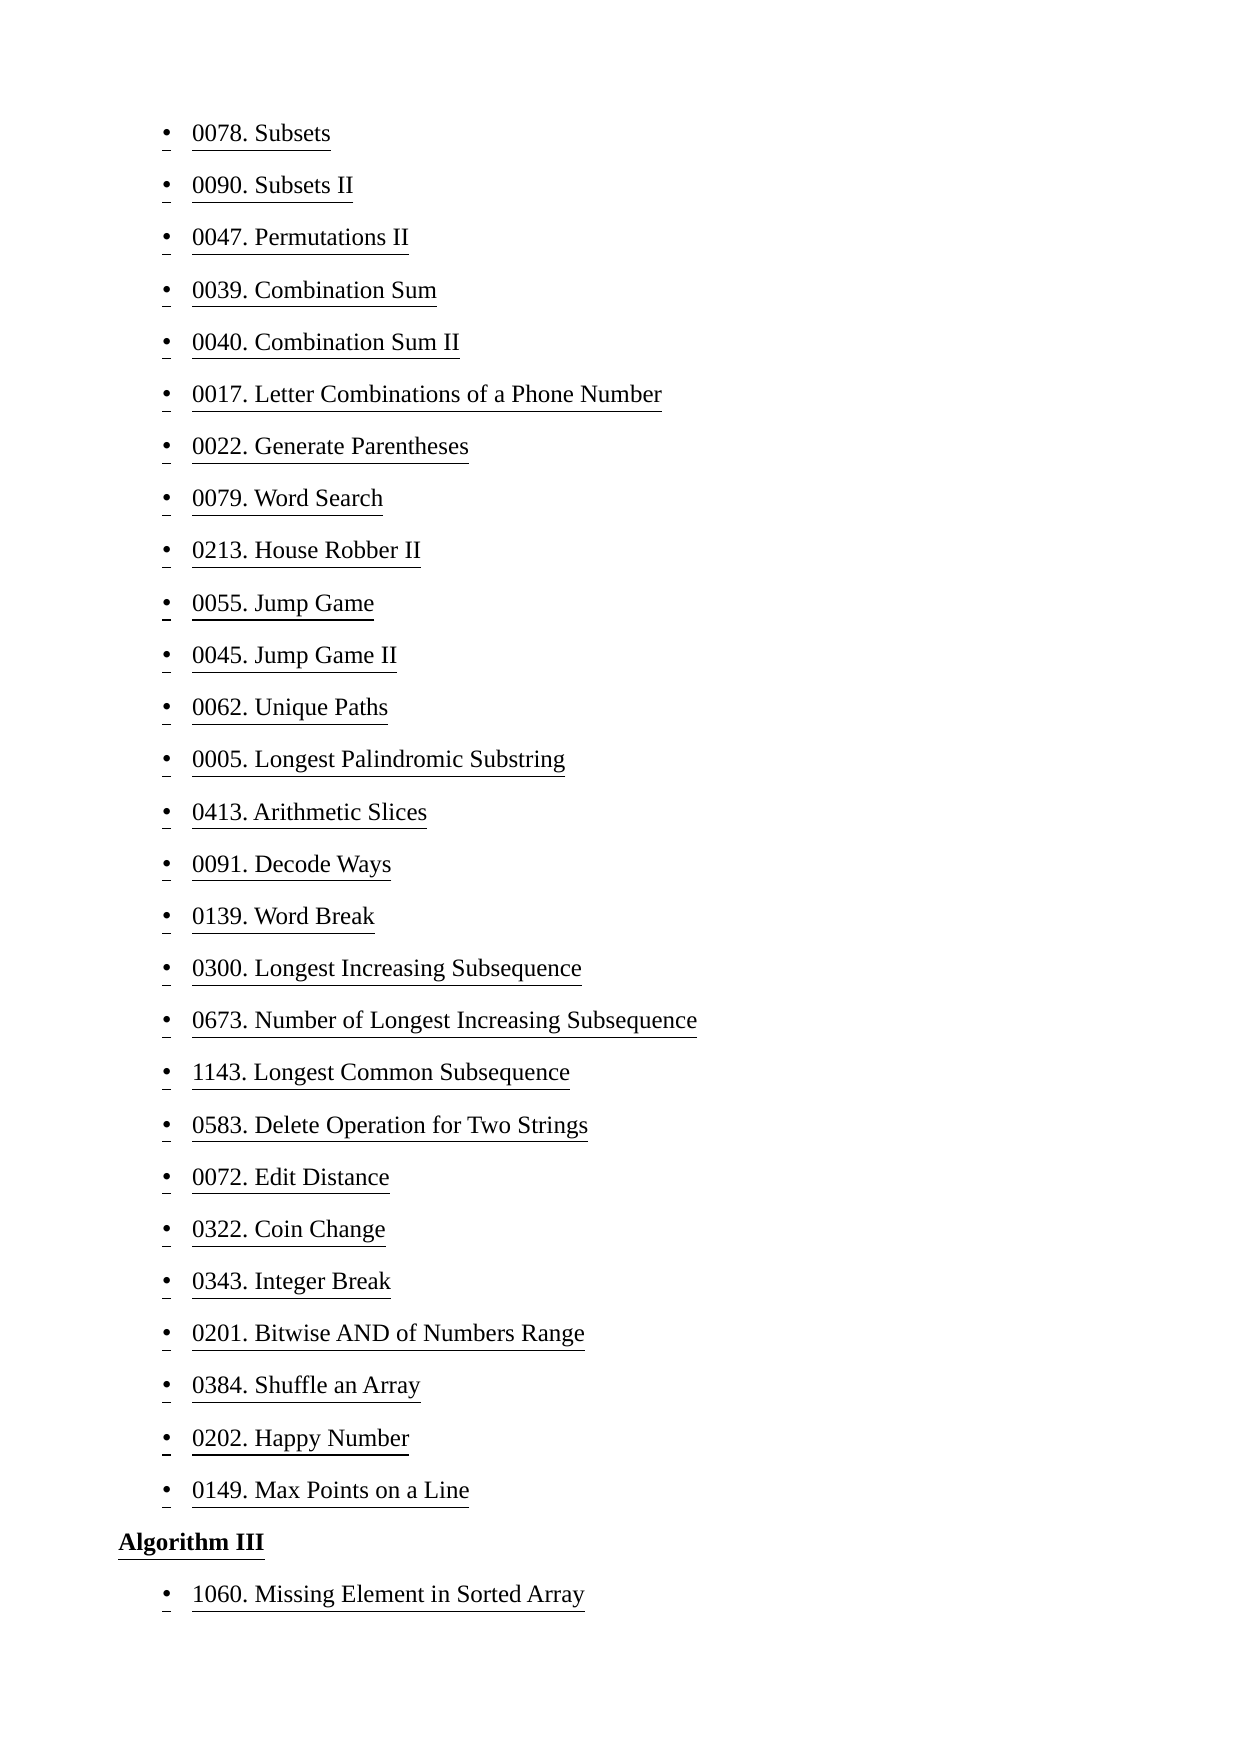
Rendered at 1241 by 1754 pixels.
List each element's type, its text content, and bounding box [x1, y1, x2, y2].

list 0091. Decode Ways [162, 849, 1122, 881]
list 0017. Letter Combinations of a Phone Number [162, 379, 1122, 412]
list 0079. Word Search [162, 483, 1122, 516]
list 0078. Subsets [162, 118, 1122, 151]
list 0090. Subsets II [162, 170, 1122, 203]
list 0072. Edit Distance [162, 1162, 1122, 1194]
list 1143. Longest Common Subsequence [162, 1057, 1122, 1090]
list 0201. Bitwise AND of Numbers Range [162, 1318, 1122, 1351]
list 0343. Integer Break [162, 1266, 1122, 1299]
list 0039. Combination Sum [162, 275, 1122, 307]
list 0583. Delete Operation for Two Strings [162, 1110, 1122, 1142]
list 0202. Happy Number [162, 1423, 1122, 1456]
list 0213. House Robber II [162, 536, 1122, 568]
list 0300. Longest Increasing Subsequence [162, 953, 1122, 986]
list 0022. Generate Parentheses [162, 431, 1122, 464]
list 0047. Permutations II [162, 222, 1122, 255]
list 0005. Longest Palindromic Substring [162, 744, 1122, 777]
list 0322. Coin Change [162, 1214, 1122, 1247]
list 0139. Word Break [162, 901, 1122, 934]
list 0062. Unique Paths [162, 692, 1122, 725]
list 0040. Combination Sum II [162, 327, 1122, 359]
list 0045. Jump Game II [162, 640, 1122, 673]
list 0149. Max Points on a Line [162, 1475, 1122, 1508]
list 0673. Number of Longest Increasing Subsequence [162, 1005, 1122, 1038]
list 0384. Shuffle an Array [162, 1371, 1122, 1403]
list 0055. Jump Game [162, 588, 1122, 621]
list 0413. Arithmetic Slices [162, 797, 1122, 829]
list 1060. Missing Element in Sorted Array [162, 1579, 1122, 1612]
text Algorithm III [118, 1527, 1122, 1560]
